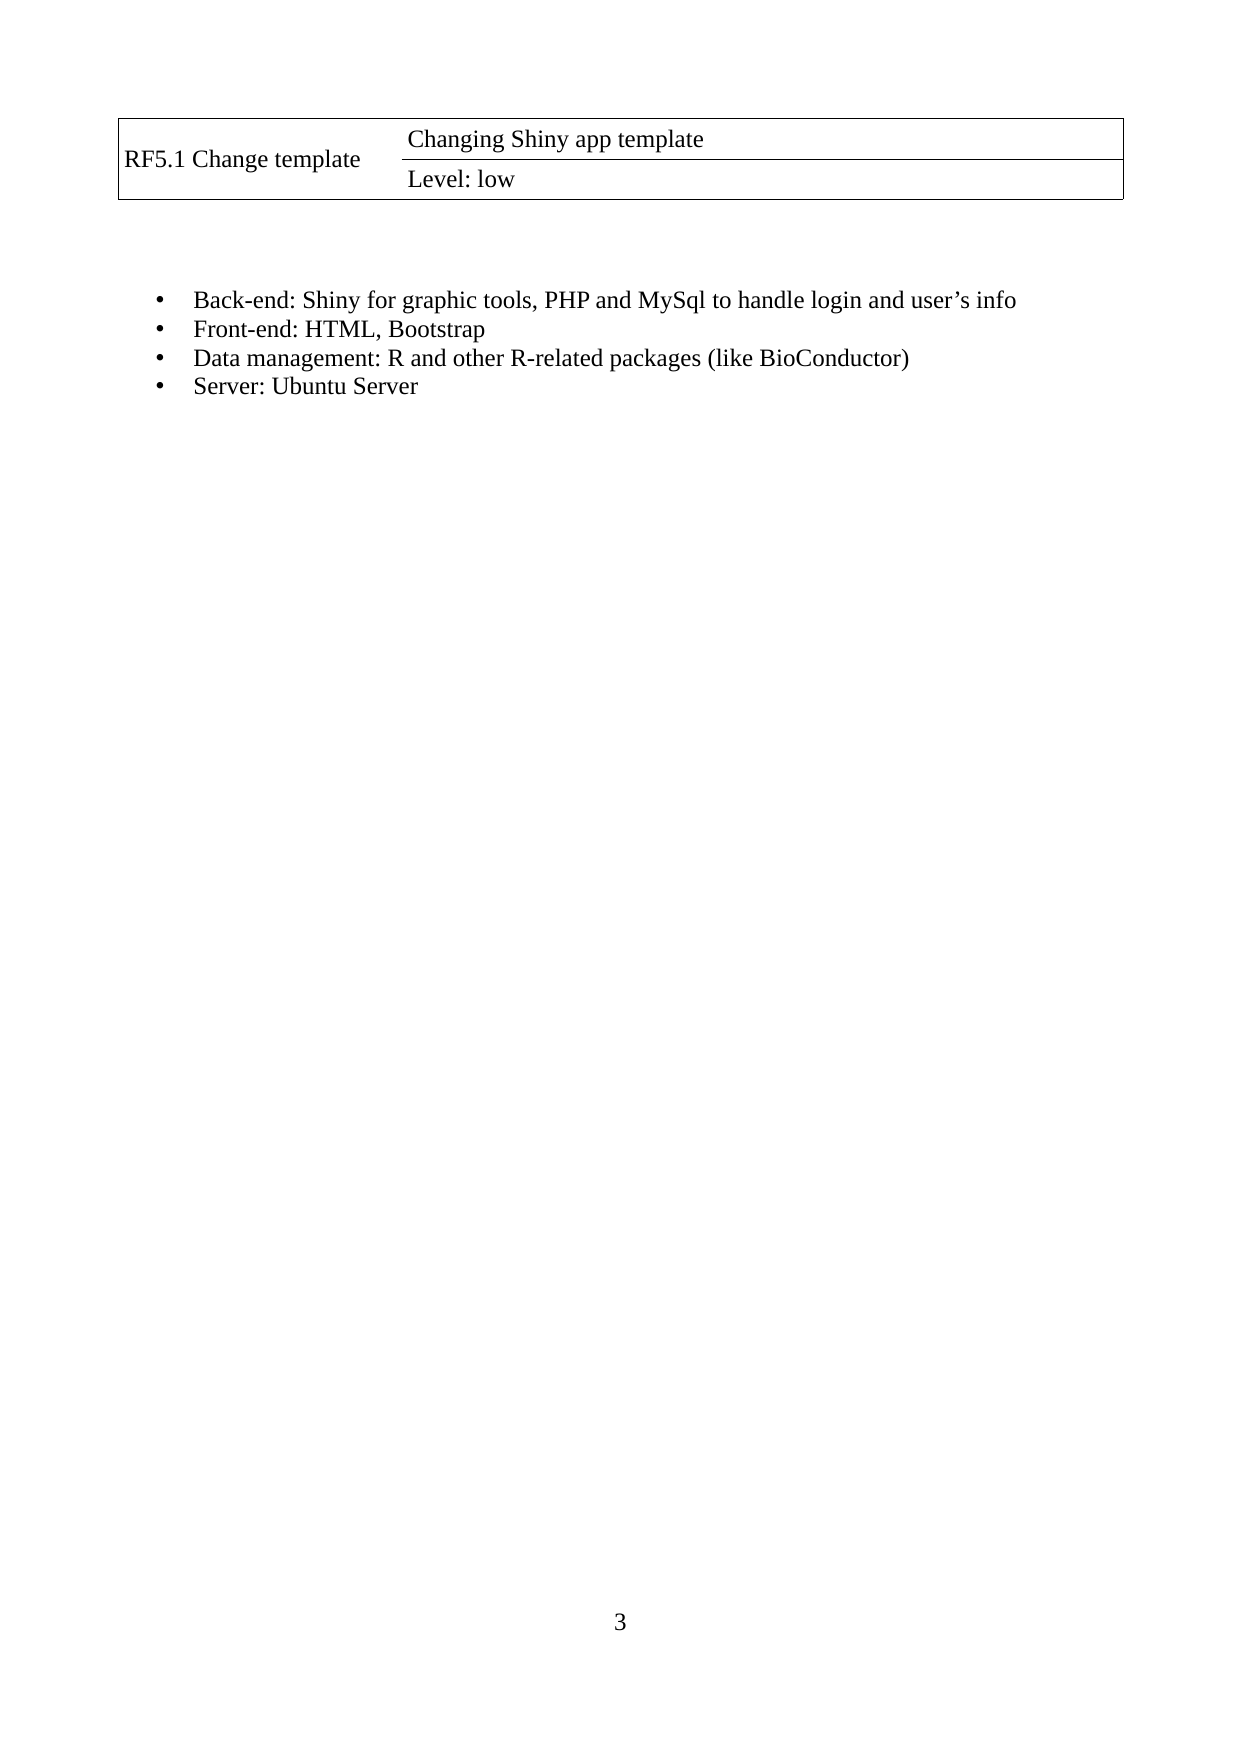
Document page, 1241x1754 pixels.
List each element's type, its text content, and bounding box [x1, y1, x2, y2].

list Back-end: Shiny for graphic tools, PHP and MySql to handle login and user’s info [156, 285, 1122, 314]
table_cell RF5.1 Change template [119, 119, 402, 199]
list Server: Ubuntu Server [156, 371, 1122, 400]
list Data management: R and other R-related packages (like BioConductor) [156, 343, 1122, 371]
list Front-end: HTML, Bootstrap [156, 314, 1122, 343]
table_cell Level: low [402, 160, 1123, 199]
table_cell Changing Shiny app template [402, 119, 1123, 158]
